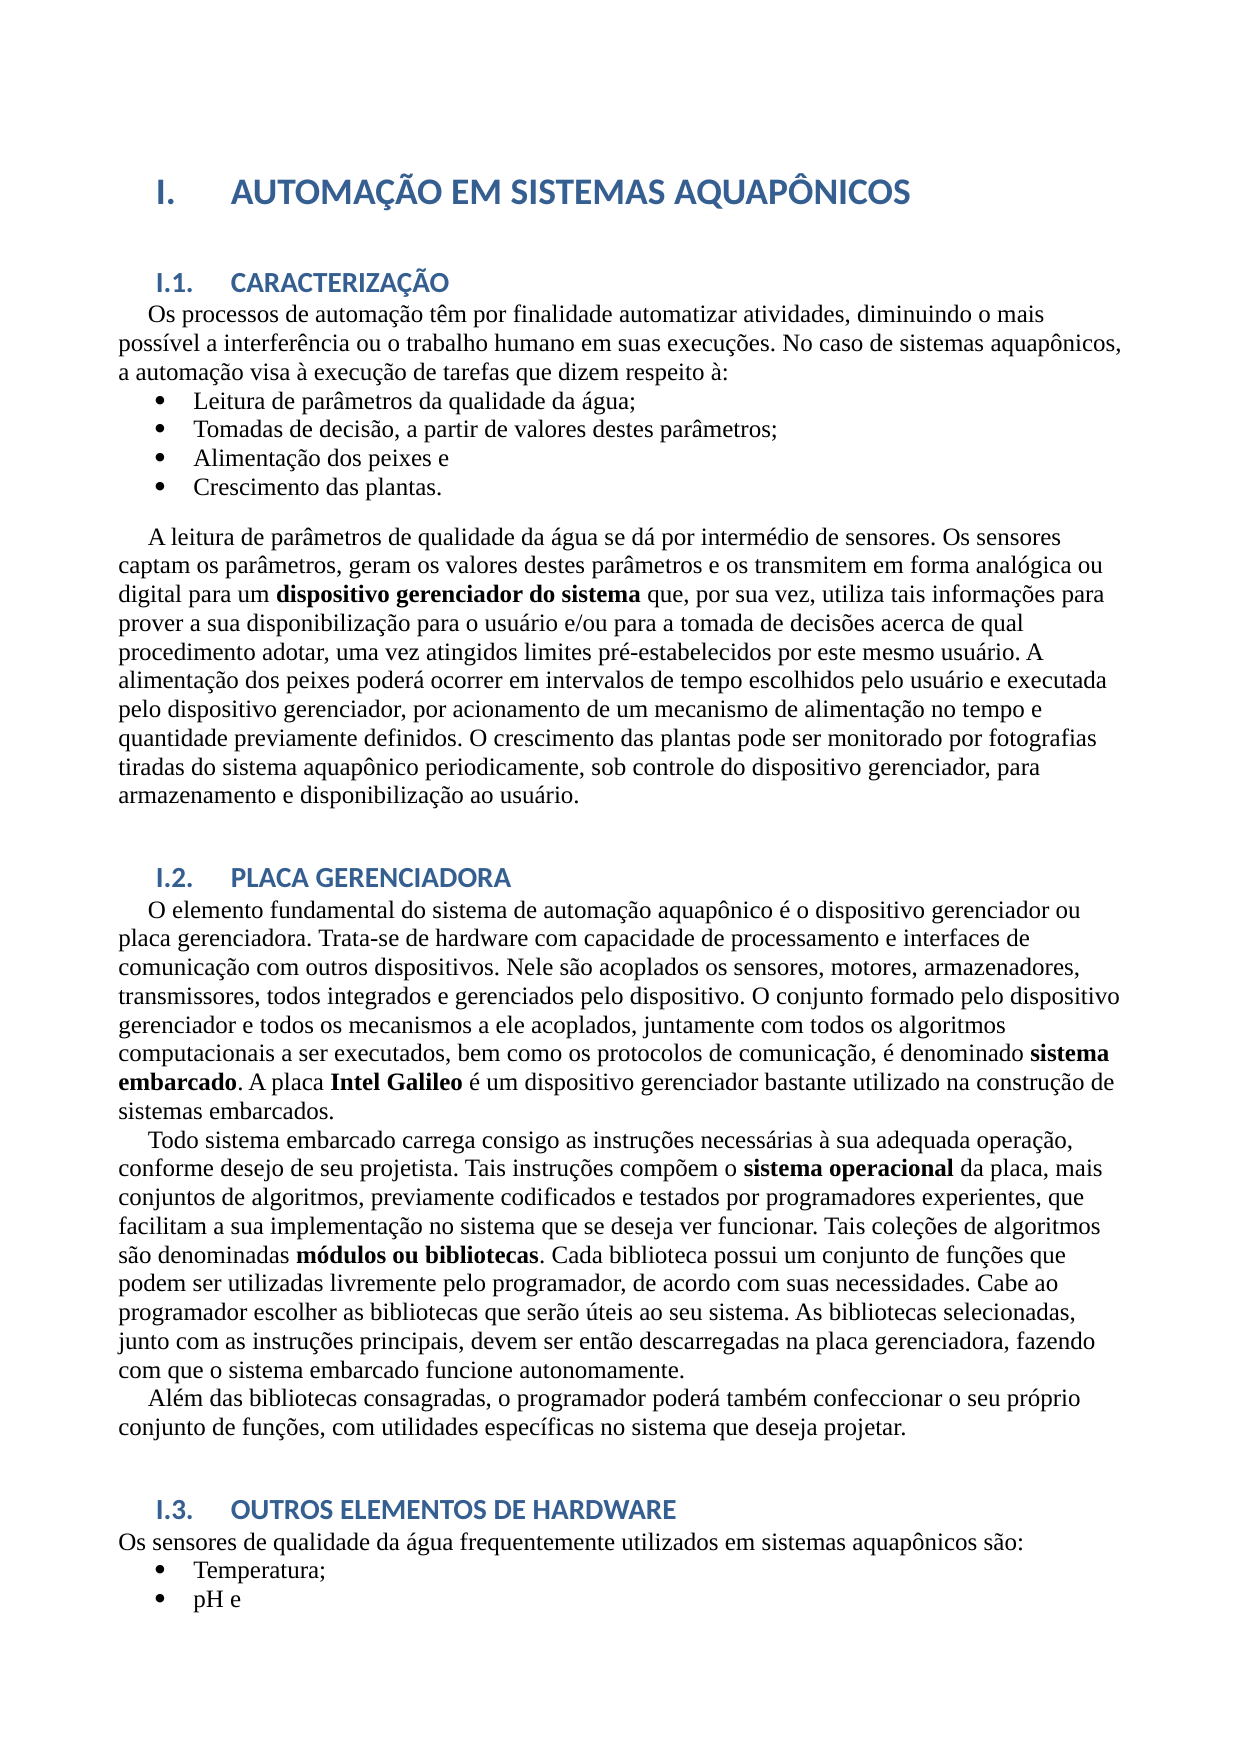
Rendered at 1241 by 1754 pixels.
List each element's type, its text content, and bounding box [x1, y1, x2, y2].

text A leitura de parâmetros de qualidade da água se dá por intermédio de sensores. Os sensores captam os parâmetros, geram os valores destes parâmetros e os transmitem em forma analógica ou digital para um dispositivo gerenciador do sistema que, por sua vez, utiliza tais informações para prover a sua disponibilização para o usuário e/ou para a tomada de decisões acerca de qual procedimento adotar, uma vez atingidos limites pré-estabelecidos por este mesmo usuário. A alimentação dos peixes poderá ocorrer em intervalos de tempo escolhidos pelo usuário e executada pelo dispositivo gerenciador, por acionamento de um mecanismo de alimentação no tempo e quantidade previamente definidos. O crescimento das plantas pode ser monitorado por fotografias tiradas do sistema aquapônico periodicamente, sob controle do dispositivo gerenciador, para armazenamento e disponibilização ao usuário. [118, 522, 1122, 809]
subtitle OUTROS ELEMENTOS DE HARDWARE [156, 1491, 1122, 1527]
subtitle AUTOMAÇÃO EM SISTEMAS AQUAPÔNICOS [156, 168, 1122, 214]
list Leitura de parâmetros da qualidade da água; [156, 386, 1122, 414]
list Alimentação dos peixes e [156, 443, 1122, 472]
list pH e [156, 1584, 1122, 1613]
subtitle CARACTERIZAÇÃO [156, 264, 1122, 299]
text Os processos de automação têm por finalidade automatizar atividades, diminuindo o mais possível a interferência ou o trabalho humano em suas execuções. No caso de sistemas aquapônicos, a automação visa à execução de tarefas que dizem respeito à: [118, 299, 1122, 386]
text O elemento fundamental do sistema de automação aquapônico é o dispositivo gerenciador ou placa gerenciadora. Trata-se de hardware com capacidade de processamento e interfaces de comunicação com outros dispositivos. Nele são acoplados os sensores, motores, armazenadores, transmissores, todos integrados e gerenciados pelo dispositivo. O conjunto formado pelo dispositivo gerenciador e todos os mecanismos a ele acoplados, juntamente com todos os algoritmos computacionais a ser executados, bem como os protocolos de comunicação, é denominado sistema embarcado. A placa Intel Galileo é um dispositivo gerenciador bastante utilizado na construção de sistemas embarcados. [118, 895, 1122, 1125]
subtitle PLACA GERENCIADORA [156, 859, 1122, 895]
text Os sensores de qualidade da água frequentemente utilizados em sistemas aquapônicos são: [118, 1527, 1122, 1555]
text Todo sistema embarcado carrega consigo as instruções necessárias à sua adequada operação, conforme desejo de seu projetista. Tais instruções compõem o sistema operacional da placa, mais conjuntos de algoritmos, previamente codificados e testados por programadores experientes, que facilitam a sua implementação no sistema que se deseja ver funcionar. Tais coleções de algoritmos são denominadas módulos ou bibliotecas. Cada biblioteca possui um conjunto de funções que podem ser utilizadas livremente pelo programador, de acordo com suas necessidades. Cabe ao programador escolher as bibliotecas que serão úteis ao seu sistema. As bibliotecas selecionadas, junto com as instruções principais, devem ser então descarregadas na placa gerenciadora, fazendo com que o sistema embarcado funcione autonomamente. [118, 1125, 1122, 1383]
text Além das bibliotecas consagradas, o programador poderá também confeccionar o seu próprio conjunto de funções, com utilidades específicas no sistema que deseja projetar. [118, 1383, 1122, 1441]
list Temperatura; [156, 1555, 1122, 1584]
list Tomadas de decisão, a partir de valores destes parâmetros; [156, 414, 1122, 443]
list Crescimento das plantas. [156, 472, 1122, 501]
